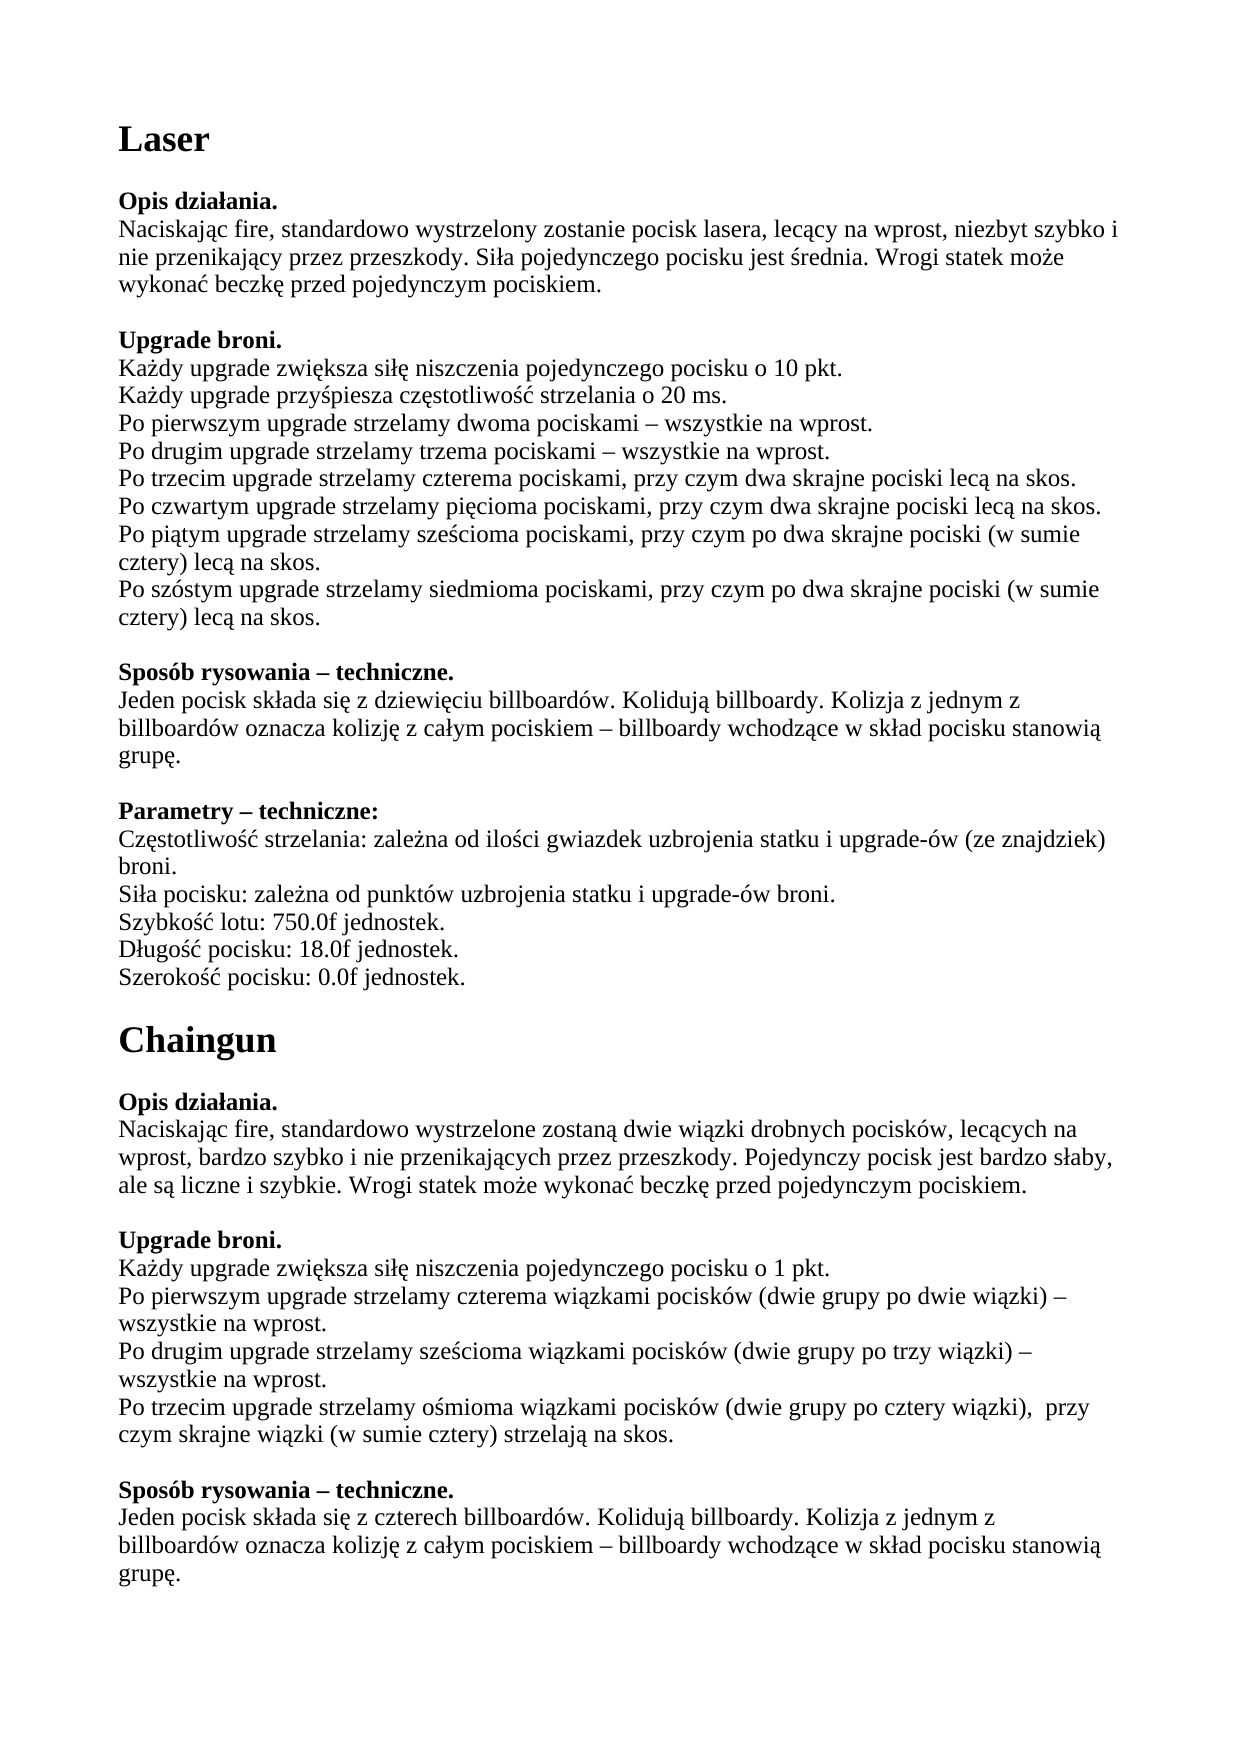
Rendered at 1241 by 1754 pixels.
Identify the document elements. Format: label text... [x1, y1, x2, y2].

text Każdy upgrade przyśpiesza częstotliwość strzelania o 20 ms. [118, 381, 1122, 409]
text Jeden pocisk składa się z czterech billboardów. Kolidują billboardy. Kolizja z jednym z billboardów oznacza kolizję z całym pociskiem – billboardy wchodzące w skład pocisku stanowią grupę. [118, 1503, 1122, 1587]
text Po czwartym upgrade strzelamy pięcioma pociskami, przy czym dwa skrajne pociski lecą na skos. [118, 492, 1122, 520]
text Po pierwszym upgrade strzelamy dwoma pociskami – wszystkie na wprost. [118, 409, 1122, 437]
text Parametry – techniczne: [118, 797, 1122, 825]
text Po piątym upgrade strzelamy sześcioma pociskami, przy czym po dwa skrajne pociski (w sumie cztery) lecą na skos. [118, 520, 1122, 575]
text Częstotliwość strzelania: zależna od ilości gwiazdek uzbrojenia statku i upgrade-ów (ze znajdziek) broni. [118, 825, 1122, 880]
text Długość pocisku: 18.0f jednostek. [118, 936, 1122, 963]
text Jeden pocisk składa się z dziewięciu billboardów. Kolidują billboardy. Kolizja z jednym z billboardów oznacza kolizję z całym pociskiem – billboardy wchodzące w skład pocisku stanowią grupę. [118, 686, 1122, 769]
text Laser [118, 118, 1122, 160]
text Sposób rysowania – techniczne. [118, 1476, 1122, 1503]
text Siła pocisku: zależna od punktów uzbrojenia statku i upgrade-ów broni. [118, 880, 1122, 908]
text Każdy upgrade zwiększa siłę niszczenia pojedynczego pocisku o 10 pkt. [118, 354, 1122, 381]
text Naciskając fire, standardowo wystrzelony zostanie pocisk lasera, lecący na wprost, niezbyt szybko i nie przenikający przez przeszkody. Siła pojedynczego pocisku jest średnia. Wrogi statek może wykonać beczkę przed pojedynczym pociskiem. [118, 215, 1122, 298]
text Naciskając fire, standardowo wystrzelone zostaną dwie wiązki drobnych pocisków, lecących na wprost, bardzo szybko i nie przenikających przez przeszkody. Pojedynczy pocisk jest bardzo słaby, ale są liczne i szybkie. Wrogi statek może wykonać beczkę przed pojedynczym pociskiem. [118, 1116, 1122, 1199]
text Każdy upgrade zwiększa siłę niszczenia pojedynczego pocisku o 1 pkt. [118, 1254, 1122, 1282]
text Upgrade broni. [118, 326, 1122, 354]
text Po drugim upgrade strzelamy trzema pociskami – wszystkie na wprost. [118, 437, 1122, 464]
text Szybkość lotu: 750.0f jednostek. [118, 908, 1122, 936]
text Po szóstym upgrade strzelamy siedmioma pociskami, przy czym po dwa skrajne pociski (w sumie cztery) lecą na skos. [118, 575, 1122, 631]
text Chaingun [118, 1019, 1122, 1060]
text Opis działania. [118, 1088, 1122, 1116]
text Po pierwszym upgrade strzelamy czterema wiązkami pocisków (dwie grupy po dwie wiązki) – wszystkie na wprost. [118, 1282, 1122, 1337]
text Po drugim upgrade strzelamy sześcioma wiązkami pocisków (dwie grupy po trzy wiązki) – wszystkie na wprost. [118, 1337, 1122, 1393]
text Po trzecim upgrade strzelamy czterema pociskami, przy czym dwa skrajne pociski lecą na skos. [118, 464, 1122, 492]
text Opis działania. [118, 187, 1122, 215]
text Szerokość pocisku: 0.0f jednostek. [118, 963, 1122, 991]
text Sposób rysowania – techniczne. [118, 658, 1122, 686]
text Upgrade broni. [118, 1226, 1122, 1254]
text Po trzecim upgrade strzelamy ośmioma wiązkami pocisków (dwie grupy po cztery wiązki), przy czym skrajne wiązki (w sumie cztery) strzelają na skos. [118, 1393, 1122, 1448]
